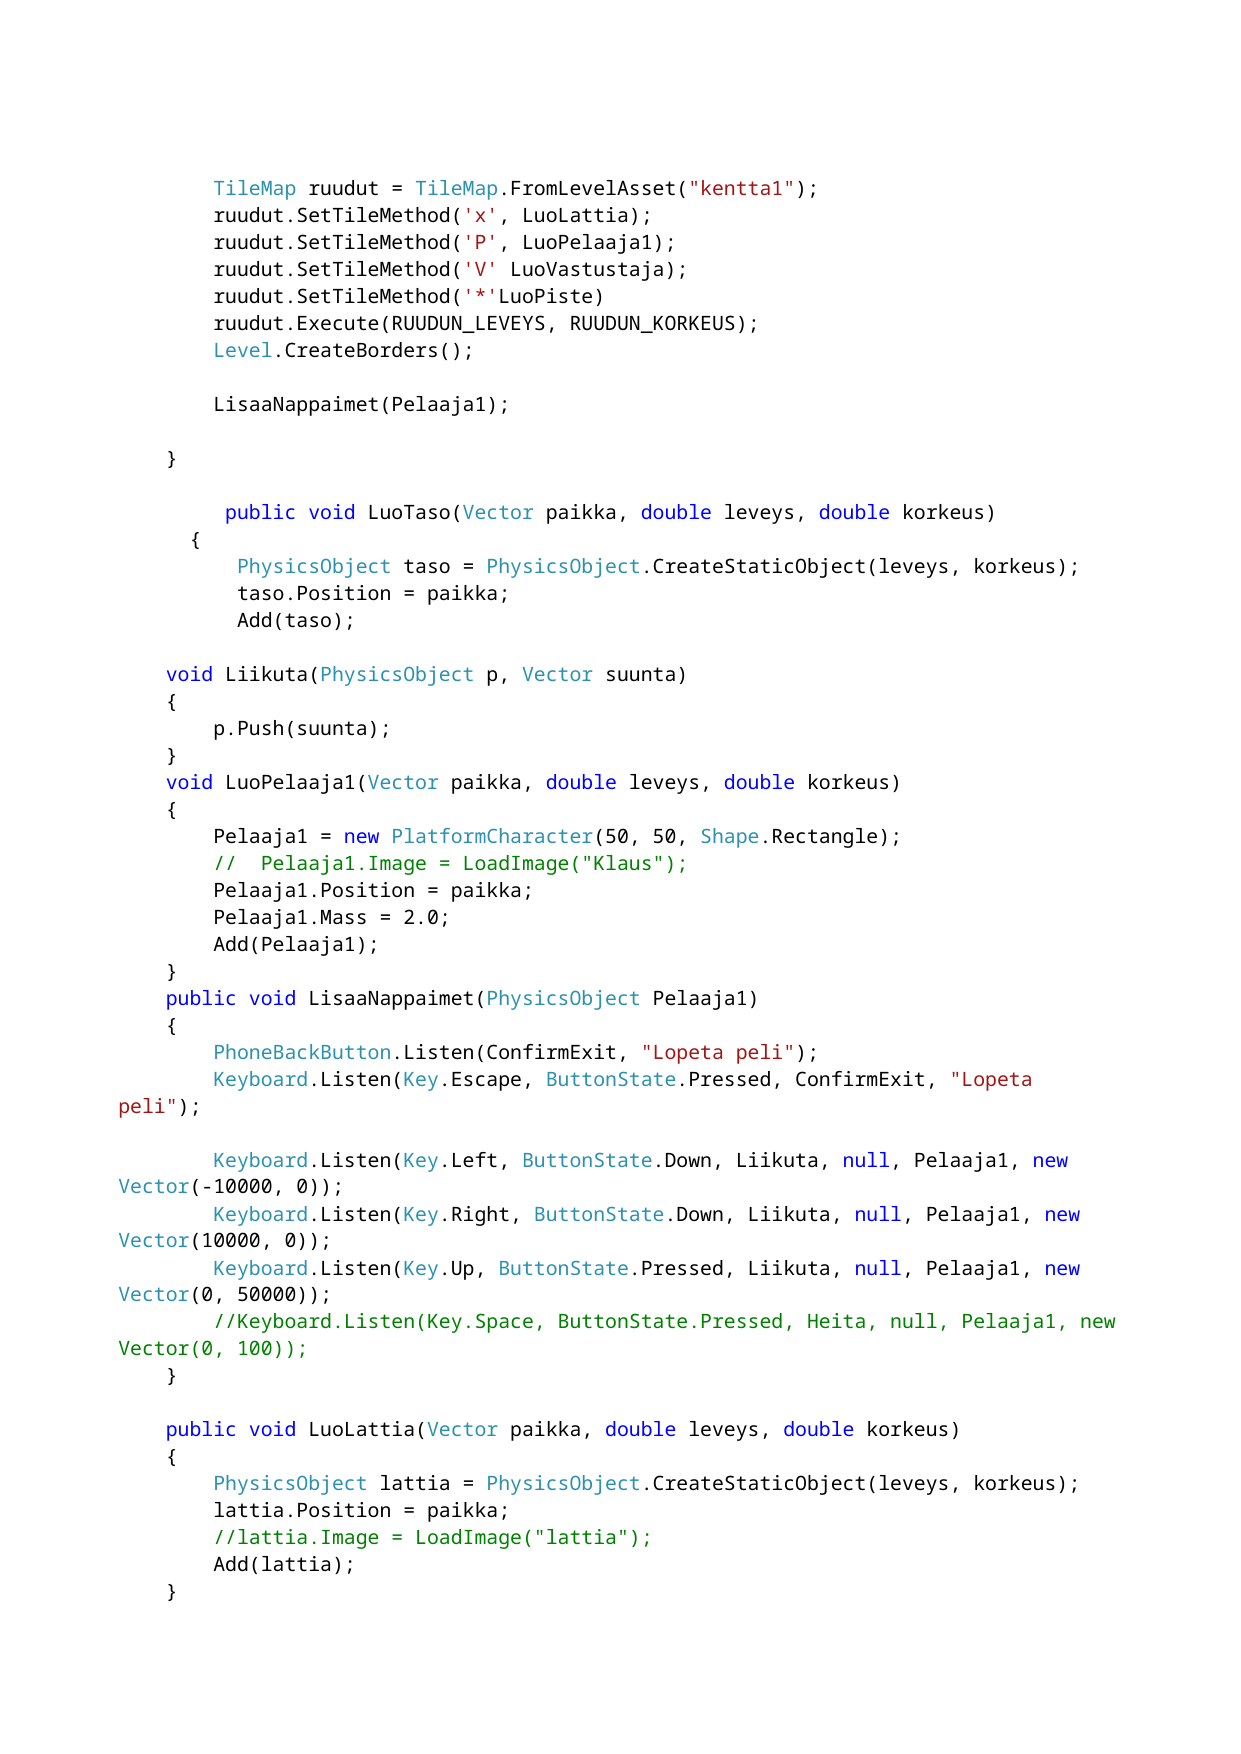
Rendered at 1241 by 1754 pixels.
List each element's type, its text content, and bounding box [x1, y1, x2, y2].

text { [118, 795, 1122, 822]
text // Pelaaja1.Image = LoadImage("Klaus"); [118, 849, 1122, 876]
text LisaaNappaimet(Pelaaja1); [118, 390, 1122, 417]
text } [118, 741, 1122, 768]
text PhysicsObject taso = PhysicsObject.CreateStaticObject(leveys, korkeus); [118, 552, 1122, 579]
text } [118, 957, 1122, 984]
text void LuoPelaaja1(Vector paikka, double leveys, double korkeus) [118, 768, 1122, 795]
text ruudut.Execute(RUUDUN_LEVEYS, RUUDUN_KORKEUS); [118, 309, 1122, 336]
text Keyboard.Listen(Key.Left, ButtonState.Down, Liikuta, null, Pelaaja1, new Vector(-10000, 0)); [118, 1146, 1122, 1200]
text } [118, 1577, 1122, 1604]
text Pelaaja1 = new PlatformCharacter(50, 50, Shape.Rectangle); [118, 822, 1122, 849]
text Pelaaja1.Position = paikka; [118, 876, 1122, 903]
text taso.Position = paikka; [118, 579, 1122, 606]
text { [118, 1443, 1122, 1469]
text Add(taso); [118, 606, 1122, 633]
text //Keyboard.Listen(Key.Space, ButtonState.Pressed, Heita, null, Pelaaja1, new Vector(0, 100)); [118, 1308, 1122, 1362]
text p.Push(suunta); [118, 714, 1122, 741]
text { [118, 687, 1122, 714]
text { [118, 525, 1122, 552]
text TileMap ruudut = TileMap.FromLevelAsset("kentta1"); [118, 174, 1122, 202]
text } [118, 1362, 1122, 1389]
text public void LuoLattia(Vector paikka, double leveys, double korkeus) [118, 1416, 1122, 1443]
text public void LuoTaso(Vector paikka, double leveys, double korkeus) [118, 498, 1122, 525]
text public void LisaaNappaimet(PhysicsObject Pelaaja1) [118, 984, 1122, 1011]
text ruudut.SetTileMethod('*'LuoPiste) [118, 282, 1122, 309]
text ruudut.SetTileMethod('x', LuoLattia); [118, 202, 1122, 228]
text Keyboard.Listen(Key.Up, ButtonState.Pressed, Liikuta, null, Pelaaja1, new Vector(0, 50000)); [118, 1254, 1122, 1308]
text ruudut.SetTileMethod('P', LuoPelaaja1); [118, 228, 1122, 256]
text Keyboard.Listen(Key.Escape, ButtonState.Pressed, ConfirmExit, "Lopeta peli"); [118, 1065, 1122, 1119]
text Level.CreateBorders(); [118, 336, 1122, 363]
text Keyboard.Listen(Key.Right, ButtonState.Down, Liikuta, null, Pelaaja1, new Vector(10000, 0)); [118, 1200, 1122, 1254]
text lattia.Position = paikka; [118, 1497, 1122, 1523]
text Pelaaja1.Mass = 2.0; [118, 903, 1122, 930]
text PhysicsObject lattia = PhysicsObject.CreateStaticObject(leveys, korkeus); [118, 1469, 1122, 1497]
text PhoneBackButton.Listen(ConfirmExit, "Lopeta peli"); [118, 1038, 1122, 1065]
text { [118, 1011, 1122, 1038]
text Add(Pelaaja1); [118, 930, 1122, 957]
text Add(lattia); [118, 1551, 1122, 1577]
text void Liikuta(PhysicsObject p, Vector suunta) [118, 660, 1122, 687]
text ruudut.SetTileMethod('V' LuoVastustaja); [118, 256, 1122, 282]
text //lattia.Image = LoadImage("lattia"); [118, 1523, 1122, 1551]
text } [118, 444, 1122, 471]
